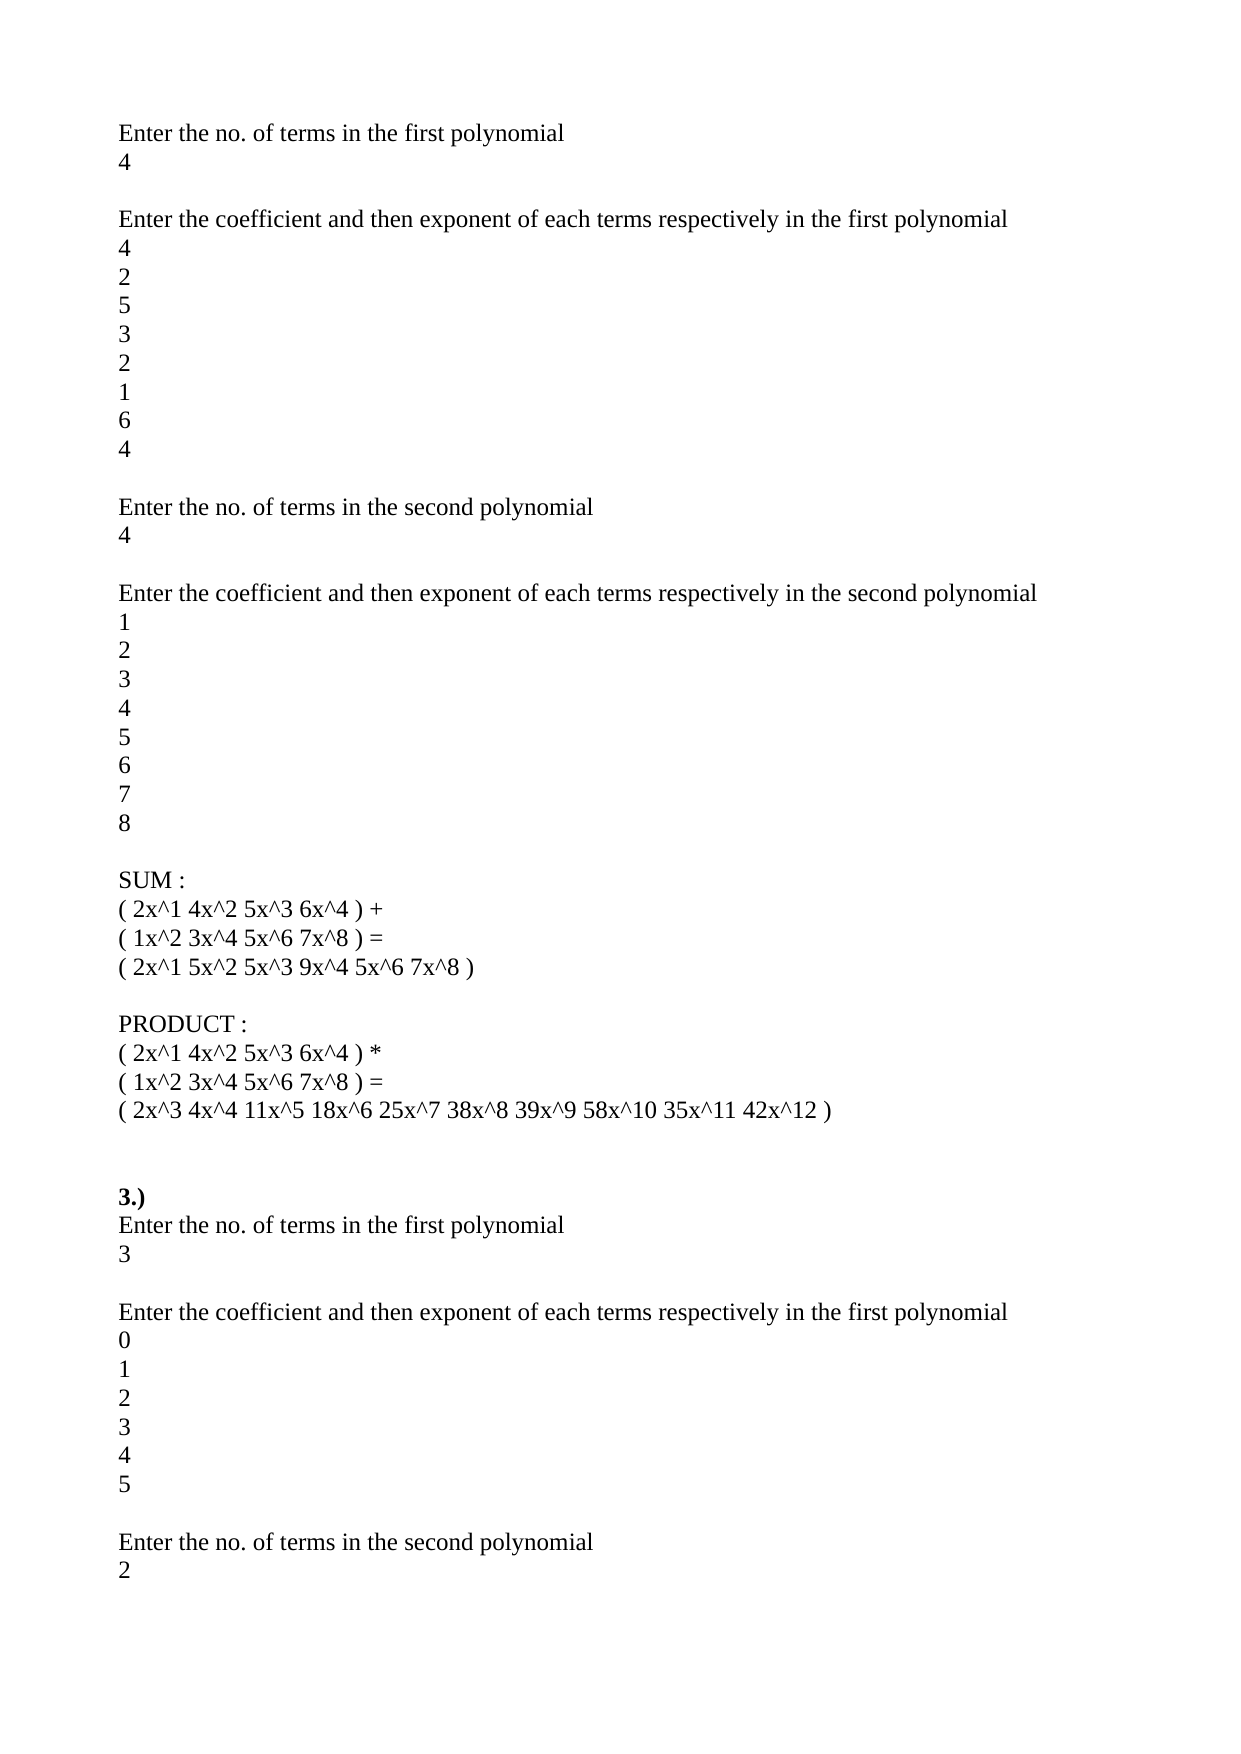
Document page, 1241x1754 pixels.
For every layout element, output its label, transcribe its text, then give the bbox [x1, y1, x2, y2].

text ( 2x^1 5x^2 5x^3 9x^4 5x^6 7x^8 ) [118, 952, 1122, 981]
text ( 1x^2 3x^4 5x^6 7x^8 ) = [118, 1067, 1122, 1096]
text 1 [118, 607, 1122, 636]
text 2 [118, 1556, 1122, 1584]
text 5 [118, 722, 1122, 751]
text 0 [118, 1326, 1122, 1354]
text 2 [118, 262, 1122, 291]
text 2 [118, 348, 1122, 377]
text 4 [118, 233, 1122, 262]
text Enter the coefficient and then exponent of each terms respectively in the first polynomial [118, 1297, 1122, 1326]
text Enter the no. of terms in the first polynomial [118, 118, 1122, 147]
text 5 [118, 1469, 1122, 1498]
text ( 2x^3 4x^4 11x^5 18x^6 25x^7 38x^8 39x^9 58x^10 35x^11 42x^12 ) [118, 1096, 1122, 1124]
text 3 [118, 319, 1122, 348]
text PRODUCT : [118, 1009, 1122, 1038]
text Enter the coefficient and then exponent of each terms respectively in the second polynomial [118, 578, 1122, 607]
text 1 [118, 1354, 1122, 1383]
text 4 [118, 521, 1122, 549]
text SUM : [118, 866, 1122, 894]
text 4 [118, 693, 1122, 722]
text 3 [118, 1412, 1122, 1441]
text Enter the no. of terms in the first polynomial [118, 1211, 1122, 1239]
text 4 [118, 147, 1122, 176]
text 2 [118, 1383, 1122, 1412]
text 1 [118, 377, 1122, 406]
text Enter the no. of terms in the second polynomial [118, 1527, 1122, 1556]
text 4 [118, 434, 1122, 463]
text Enter the coefficient and then exponent of each terms respectively in the first polynomial [118, 204, 1122, 233]
text 7 [118, 779, 1122, 808]
text ( 2x^1 4x^2 5x^3 6x^4 ) + [118, 894, 1122, 923]
text 8 [118, 808, 1122, 837]
text 5 [118, 291, 1122, 319]
text ( 2x^1 4x^2 5x^3 6x^4 ) * [118, 1038, 1122, 1067]
text 3 [118, 664, 1122, 693]
text 2 [118, 636, 1122, 664]
text ( 1x^2 3x^4 5x^6 7x^8 ) = [118, 923, 1122, 952]
text 3 [118, 1239, 1122, 1268]
text 3.) [118, 1182, 1122, 1211]
text 6 [118, 751, 1122, 779]
text 6 [118, 406, 1122, 434]
text 4 [118, 1441, 1122, 1469]
text Enter the no. of terms in the second polynomial [118, 492, 1122, 521]
